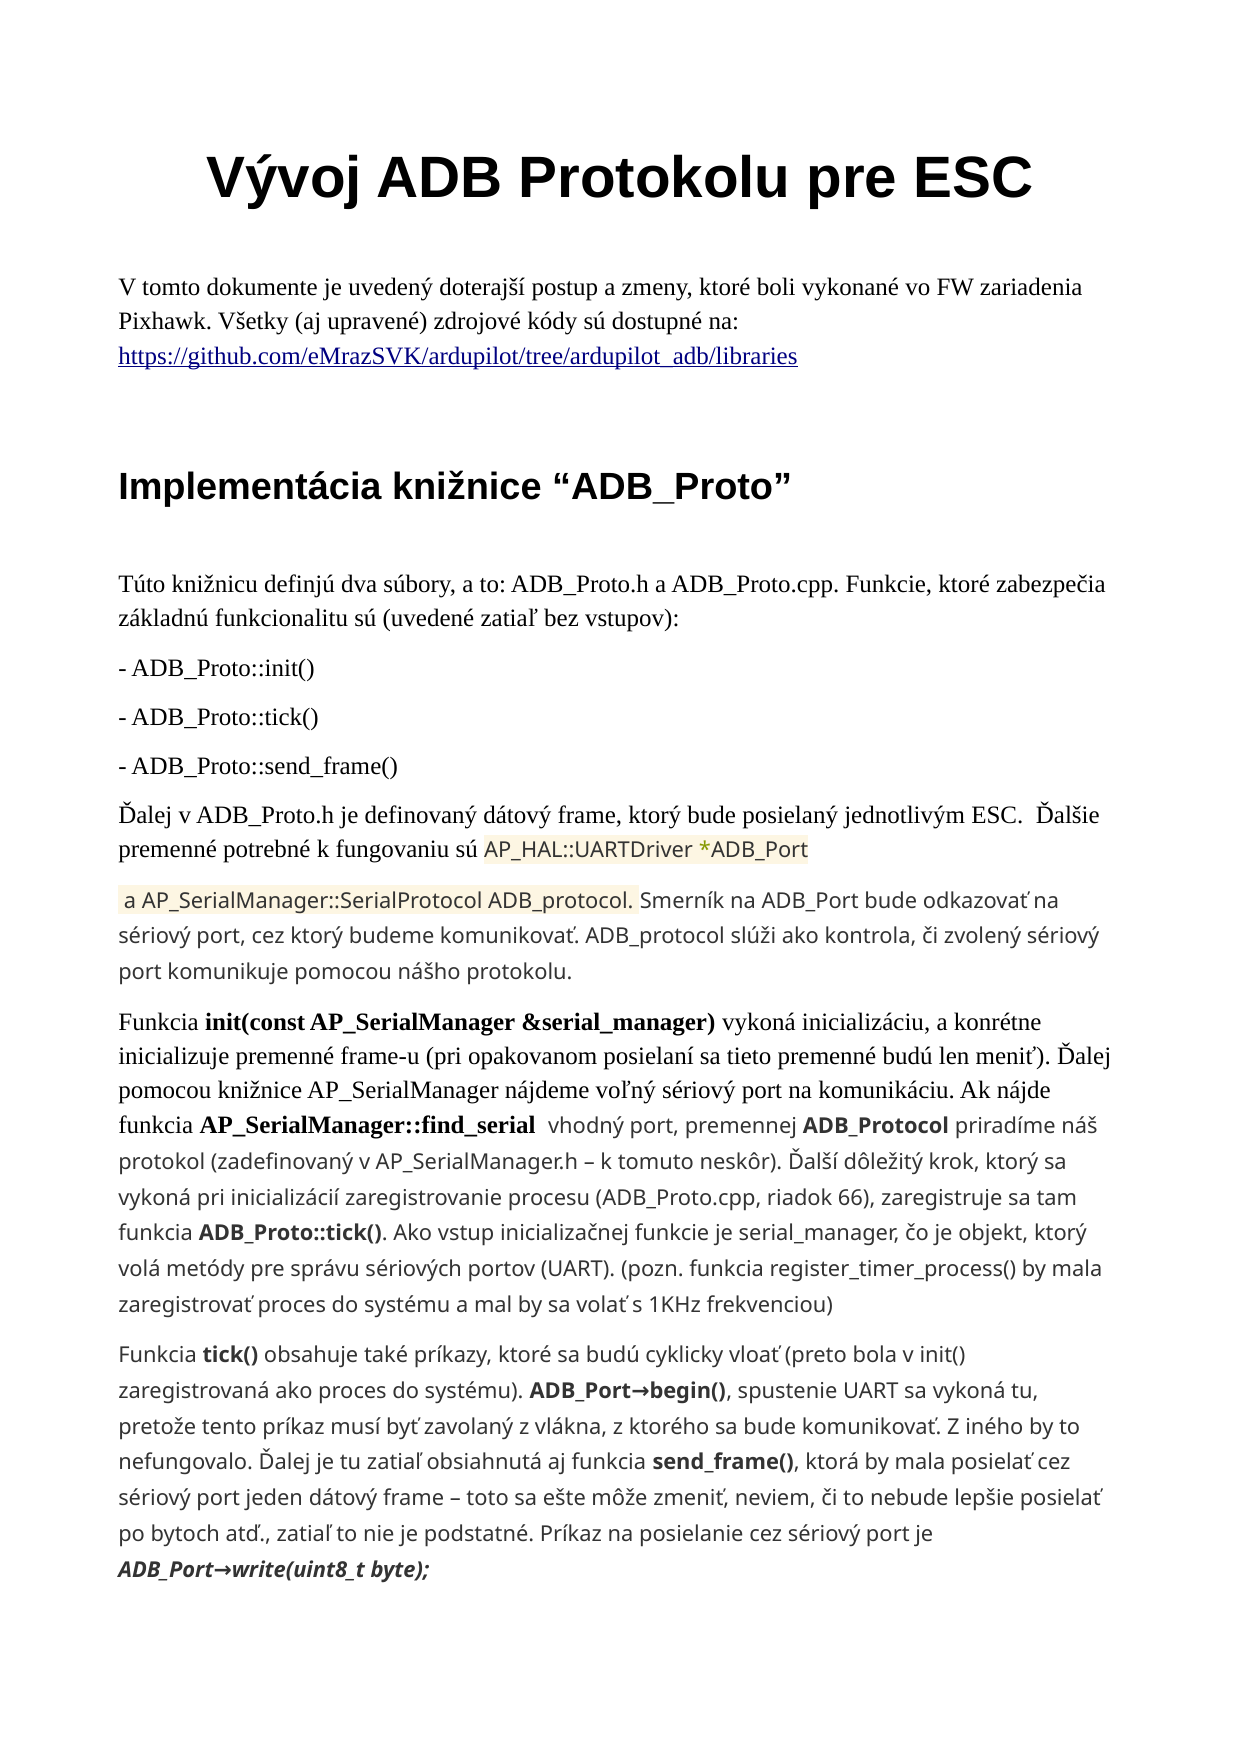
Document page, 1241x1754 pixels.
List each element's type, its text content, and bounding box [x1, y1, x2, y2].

title Vývoj ADB Protokolu pre ESC [118, 143, 1122, 210]
text Ďalej v ADB_Proto.h je definovaný dátový frame, ktorý bude posielaný jednotlivým ESC. Ďalšie premenné potrebné k fungovaniu sú AP_HAL::UARTDriver *ADB_Port [118, 800, 1122, 864]
text Funkcia init(const AP_SerialManager &serial_manager) vykoná inicializáciu, a konrétne inicializuje premenné frame-u (pri opakovanom posielaní sa tieto premenné budú len meniť). Ďalej pomocou knižnice AP_SerialManager nájdeme voľný sériový port na komunikáciu. Ak nájde funkcia AP_SerialManager::find_serial vhodný port, premennej ADB_Protocol priradíme náš protokol (zadefinovaný v AP_SerialManager.h – k tomuto neskôr). Ďalší dôležitý krok, ktorý sa vykoná pri inicializácií zaregistrovanie procesu (ADB_Proto.cpp, riadok 66), zaregistruje sa tam funkcia ADB_Proto::tick(). Ako vstup inicializačnej funkcie je serial_manager, čo je objekt, ktorý volá metódy pre správu sériových portov (UART). (pozn. funkcia register_timer_process() by mala zaregistrovať proces do systému a mal by sa volať s 1KHz frekvenciou) [118, 1007, 1122, 1319]
text - ADB_Proto::send_frame() [118, 751, 1122, 779]
text Funkcia tick() obsahuje také príkazy, ktoré sa budú cyklicky vloať (preto bola v init() zaregistrovaná ako proces do systému). ADB_Port→begin(), spustenie UART sa vykoná tu, pretože tento príkaz musí byť zavolaný z vlákna, z ktorého sa bude komunikovať. Z iného by to nefungovalo. Ďalej je tu zatiaľ obsiahnutá aj funkcia send_frame(), ktorá by mala posielať cez sériový port jeden dátový frame – toto sa ešte môže zmeniť, neviem, či to nebude lepšie posielať po bytoch atď., zatiaľ to nie je podstatné. Príkaz na posielanie cez sériový port je ADB_Port→write(uint8_t byte); [118, 1339, 1122, 1583]
text a AP_SerialManager::SerialProtocol ADB_protocol. Smerník na ADB_Port bude odkazovať na sériový port, cez ktorý budeme komunikovať. ADB_protocol slúži ako kontrola, či zvolený sériový port komunikuje pomocou nášho protokolu. [118, 885, 1122, 986]
text - ADB_Proto::tick() [118, 702, 1122, 730]
text V tomto dokumente je uvedený doterajší postup a zmeny, ktoré boli vykonané vo FW zariadenia Pixhawk. Všetky (aj upravené) zdrojové kódy sú dostupné na: https://github.com/eMrazSVK/ardupilot/tree/ardupilot_adb/libraries [118, 272, 1122, 369]
text Túto knižnicu definjú dva súbory, a to: ADB_Proto.h a ADB_Proto.cpp. Funkcie, ktoré zabezpečia základnú funkcionalitu sú (uvedené zatiaľ bez vstupov): [118, 569, 1122, 632]
subtitle Implementácia knižnice “ADB_Proto” [118, 464, 1122, 507]
text - ADB_Proto::init() [118, 653, 1122, 681]
